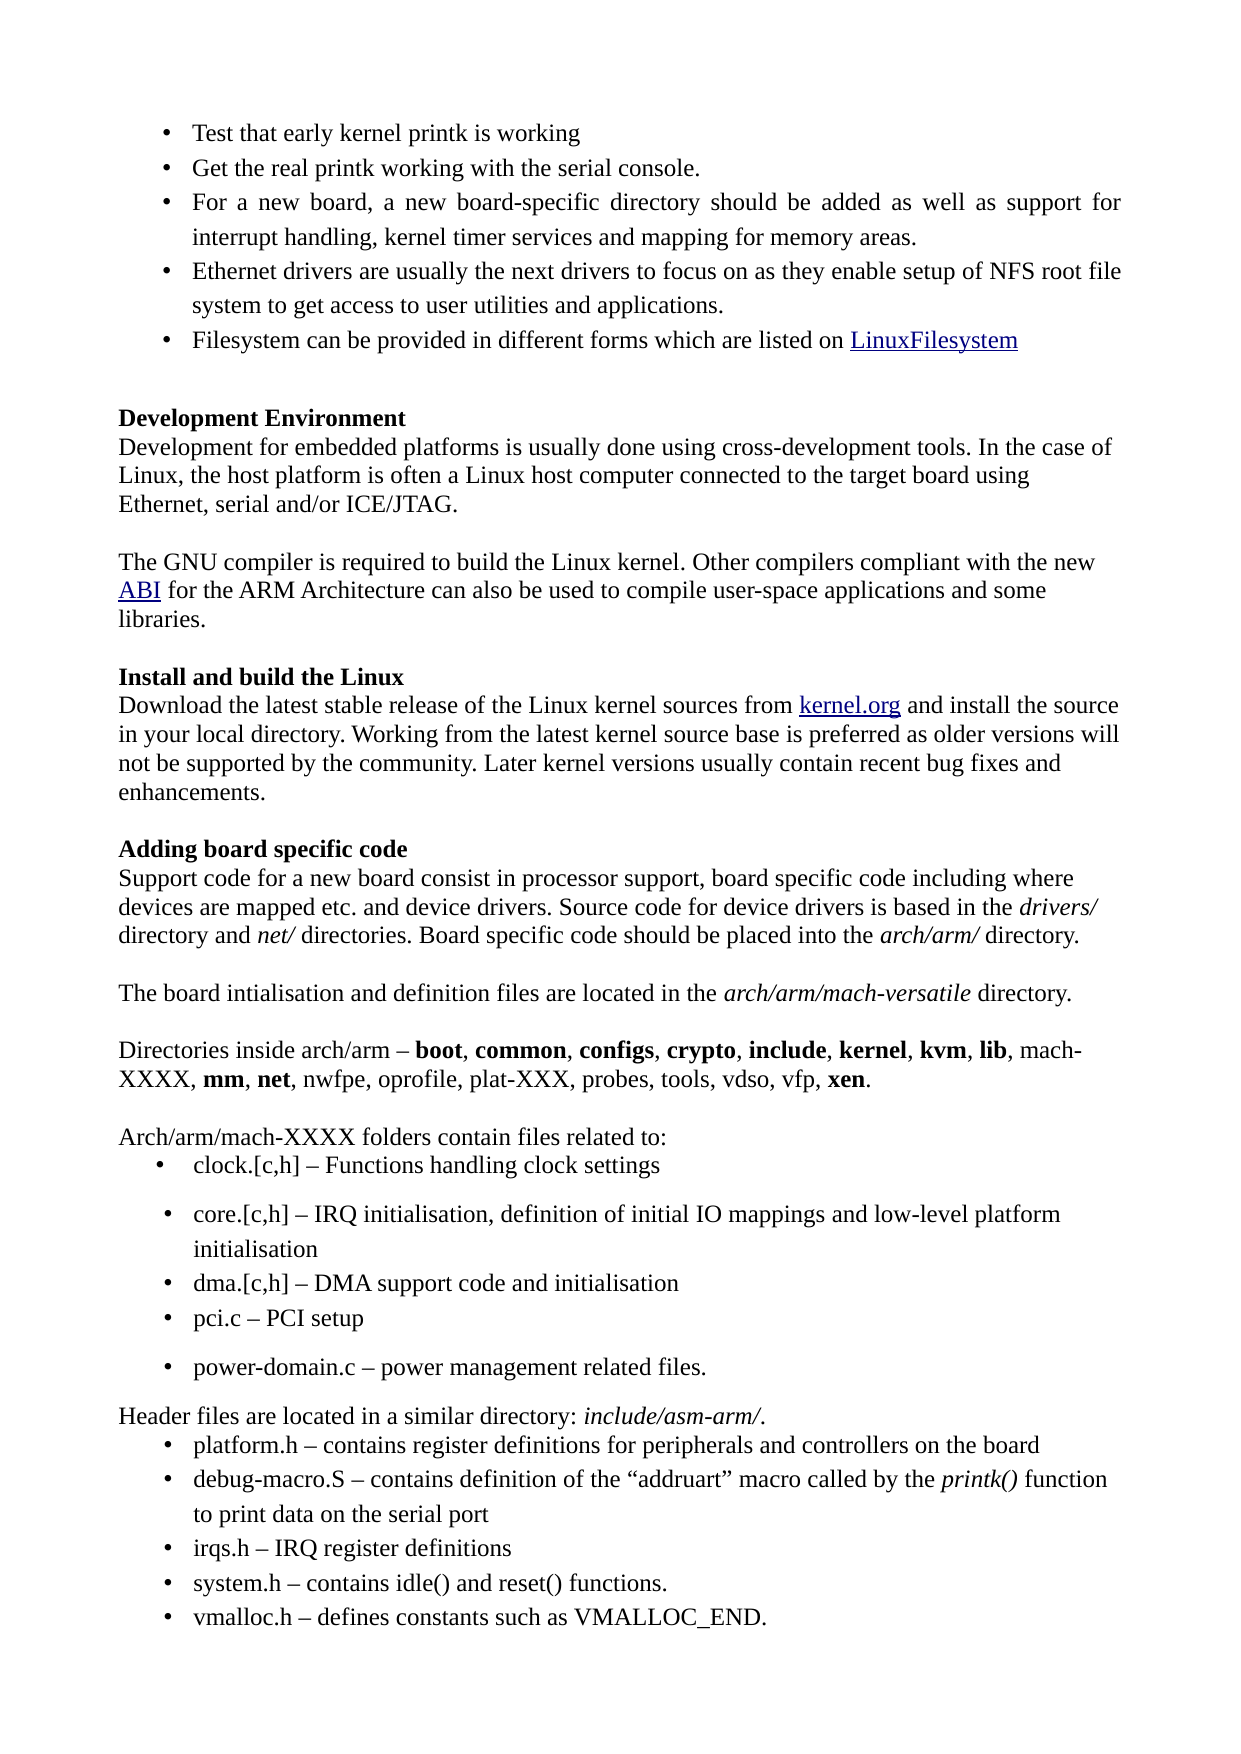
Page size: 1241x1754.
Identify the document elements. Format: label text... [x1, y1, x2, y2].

list Ethernet drivers are usually the next drivers to focus on as they enable setup of NFS root file system to get access to user utilities and applications. [162, 256, 1122, 319]
text Download the latest stable release of the Linux kernel sources from kernel.org and install the source in your local directory. Working from the latest kernel source base is preferred as older versions will not be supported by the community. Later kernel versions usually contain recent bug fixes and enhancements. [118, 690, 1122, 805]
text Install and build the Linux [118, 662, 1122, 690]
text The board intialisation and definition files are located in the arch/arm/mach-versatile directory. [118, 978, 1122, 1007]
list pci.c – PCI setup [164, 1303, 1122, 1332]
text Directories inside arch/arm – boot, common, configs, crypto, include, kernel, kvm, lib, mach-XXXX, mm, net, nwfpe, oprofile, plat-XXX, probes, tools, vdso, vfp, xen. [118, 1035, 1122, 1093]
text Development Environment [118, 403, 1122, 432]
text Development for embedded platforms is usually done using cross-development tools. In the case of Linux, the host platform is often a Linux host computer connected to the target board using Ethernet, serial and/or ICE/JTAG. [118, 432, 1122, 518]
list dma.[c,h] – DMA support code and initialisation [164, 1268, 1122, 1297]
list clock.[c,h] – Functions handling clock settings [156, 1150, 1122, 1179]
list core.[c,h] – IRQ initialisation, definition of initial IO mappings and low-level platform initialisation [164, 1199, 1122, 1263]
text Arch/arm/mach-XXXX folders contain files related to: [118, 1122, 1122, 1150]
text Support code for a new board consist in processor support, board specific code including where devices are mapped etc. and device drivers. Source code for device drivers is based in the drivers/ directory and net/ directories. Board specific code should be placed into the arch/arm/ directory. [118, 863, 1122, 949]
list debug-macro.S – contains definition of the “addruart” macro called by the printk() function to print data on the serial port [164, 1464, 1122, 1527]
list For a new board, a new board-specific directory should be added as well as support for interrupt handling, kernel timer services and mapping for memory areas. [162, 187, 1122, 250]
list Test that early kernel printk is working [162, 118, 1122, 147]
list irqs.h – IRQ register definitions [164, 1533, 1122, 1562]
text The GNU compiler is required to build the Linux kernel. Other compilers compliant with the new ABI for the ARM Architecture can also be used to compile user-space applications and some libraries. [118, 547, 1122, 633]
text Header files are located in a similar directory: include/asm-arm/. [118, 1401, 1122, 1430]
list system.h – contains idle() and reset() functions. [164, 1568, 1122, 1596]
list power-domain.c – power management related files. [164, 1352, 1122, 1381]
list Get the real printk working with the serial console. [162, 153, 1122, 181]
list platform.h – contains register definitions for peripherals and controllers on the board [164, 1430, 1122, 1458]
list vmalloc.h – defines constants such as VMALLOC_END. [164, 1602, 1122, 1631]
list Filesystem can be provided in different forms which are listed on LinuxFilesystem [162, 325, 1122, 354]
text Adding board specific code [118, 834, 1122, 863]
